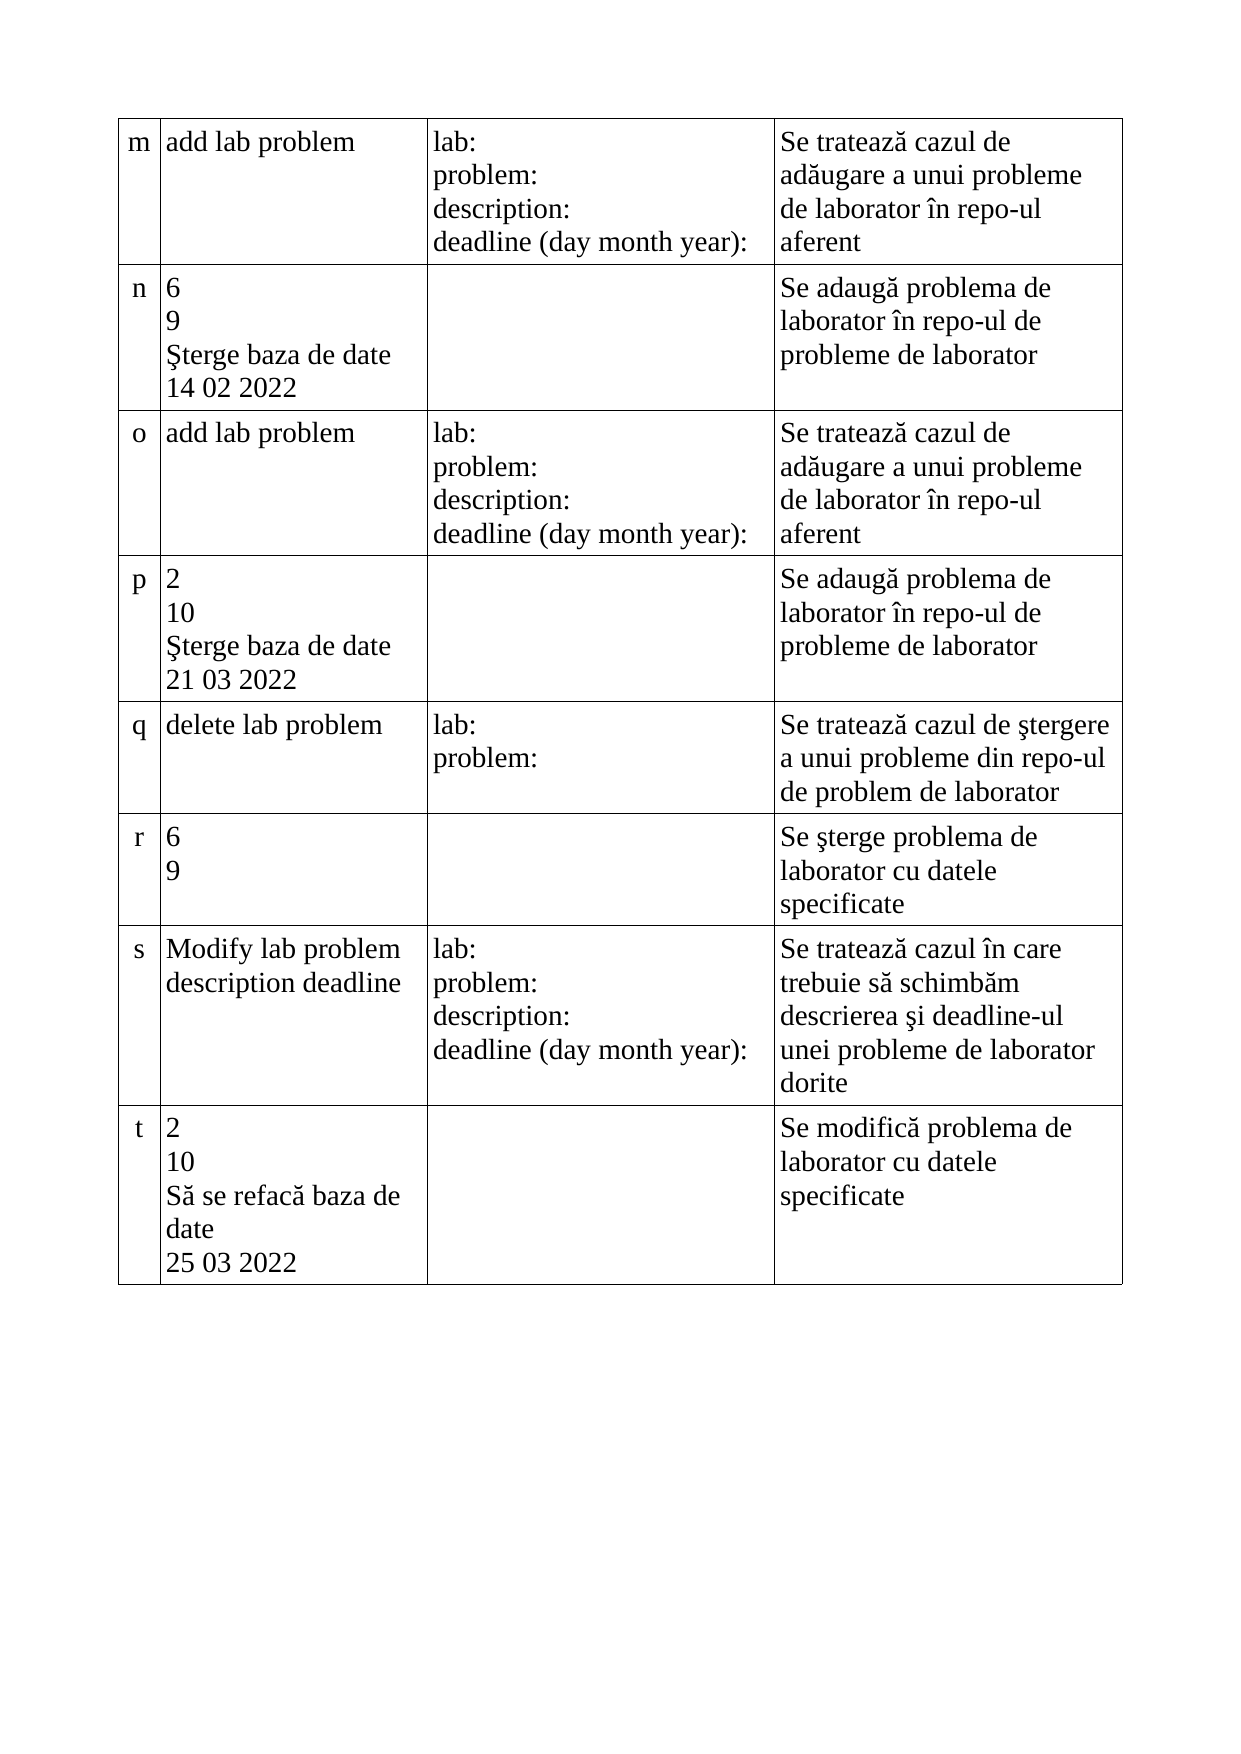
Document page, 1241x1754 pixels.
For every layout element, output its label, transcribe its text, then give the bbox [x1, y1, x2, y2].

table_cell add lab problem [161, 119, 427, 264]
table_cell lab: problem: [428, 702, 774, 813]
table_cell lab: problem: description: deadline (day month year): [428, 411, 774, 555]
table_cell Se adaugă problema de laborator în repo-ul de probleme de laborator [775, 556, 1122, 701]
table_cell n [119, 265, 160, 409]
table_cell delete lab problem [161, 702, 427, 813]
table_cell lab: problem: description: deadline (day month year): [428, 119, 774, 264]
table_cell Se tratează cazul în care trebuie să schimbăm descrierea şi deadline-ul unei probleme de laborator dorite [775, 926, 1122, 1105]
table_cell m [119, 119, 160, 264]
table_cell [428, 556, 774, 701]
table_cell t [119, 1106, 160, 1284]
table_cell Se tratează cazul de ştergere a unui probleme din repo-ul de problem de laborator [775, 702, 1122, 813]
table_cell 2 10 Să se refacă baza de date 25 03 2022 [161, 1106, 427, 1284]
table_cell Modify lab problem description deadline [161, 926, 427, 1105]
table_cell Se adaugă problema de laborator în repo-ul de probleme de laborator [775, 265, 1122, 409]
table_cell 6 9 [161, 814, 427, 925]
table_cell Se modifică problema de laborator cu datele specificate [775, 1106, 1122, 1284]
table_cell Se tratează cazul de adăugare a unui probleme de laborator în repo-ul aferent [775, 119, 1122, 264]
table_cell add lab problem [161, 411, 427, 555]
table_cell 6 9 Şterge baza de date 14 02 2022 [161, 265, 427, 409]
table_cell 2 10 Şterge baza de date 21 03 2022 [161, 556, 427, 701]
table_cell s [119, 926, 160, 1105]
table_cell [428, 1106, 774, 1284]
table_cell [428, 814, 774, 925]
table_cell q [119, 702, 160, 813]
table_cell r [119, 814, 160, 925]
table_cell Se şterge problema de laborator cu datele specificate [775, 814, 1122, 925]
table_cell p [119, 556, 160, 701]
table_cell o [119, 411, 160, 555]
table_cell [428, 265, 774, 409]
table_cell lab: problem: description: deadline (day month year): [428, 926, 774, 1105]
table_cell Se tratează cazul de adăugare a unui probleme de laborator în repo-ul aferent [775, 411, 1122, 555]
